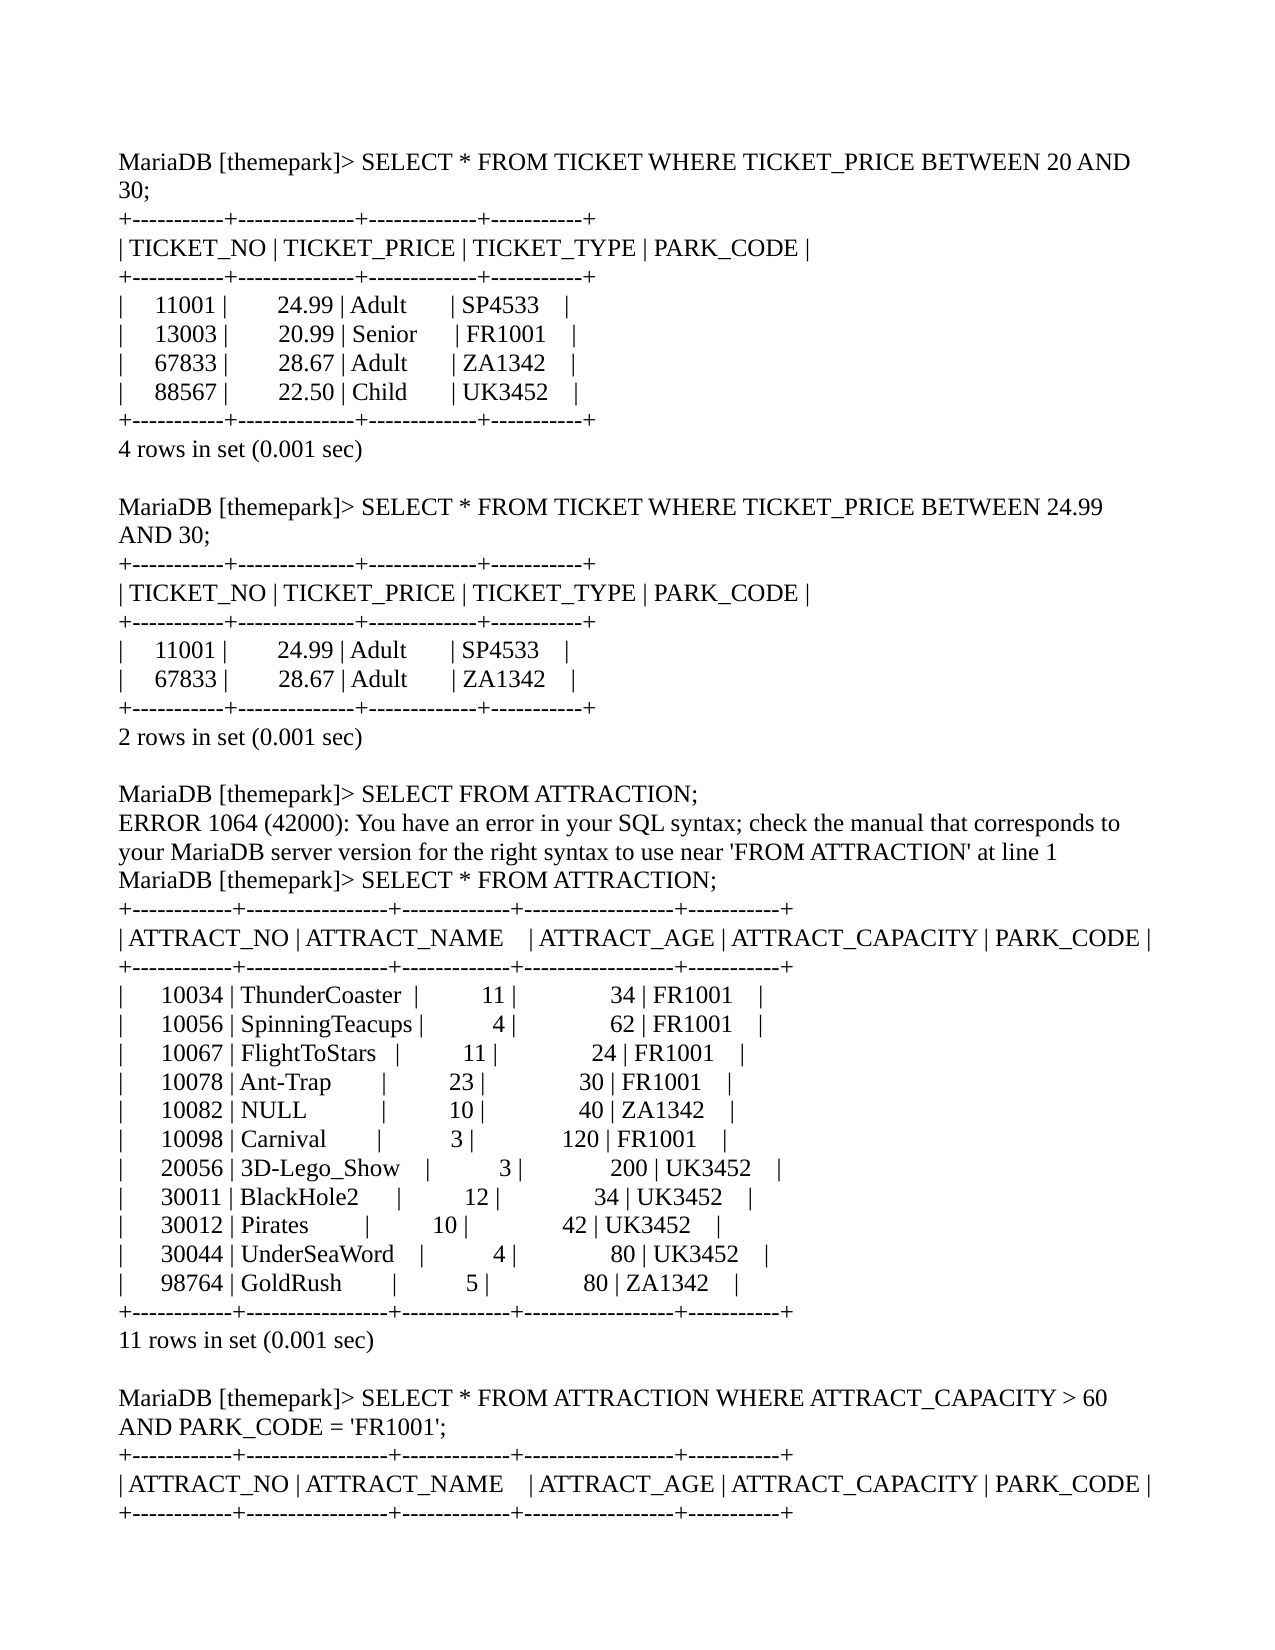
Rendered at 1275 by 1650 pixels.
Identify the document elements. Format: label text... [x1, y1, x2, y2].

text +------------+-----------------+-------------+------------------+-----------+ [118, 894, 1157, 923]
text | 11001 | 24.99 | Adult | SP4533 | [118, 291, 1157, 319]
text | TICKET_NO | TICKET_PRICE | TICKET_TYPE | PARK_CODE | [118, 578, 1157, 607]
text +------------+-----------------+-------------+------------------+-----------+ [118, 1498, 1157, 1527]
text +-----------+--------------+-------------+-----------+ [118, 607, 1157, 636]
text MariaDB [themepark]> SELECT * FROM TICKET WHERE TICKET_PRICE BETWEEN 24.99 AND 30; [118, 492, 1157, 549]
text | 10067 | FlightToStars | 11 | 24 | FR1001 | [118, 1038, 1157, 1067]
text | 10034 | ThunderCoaster | 11 | 34 | FR1001 | [118, 981, 1157, 1009]
text +------------+-----------------+-------------+------------------+-----------+ [118, 1441, 1157, 1469]
text | 30012 | Pirates | 10 | 42 | UK3452 | [118, 1211, 1157, 1239]
text | ATTRACT_NO | ATTRACT_NAME | ATTRACT_AGE | ATTRACT_CAPACITY | PARK_CODE | [118, 1469, 1157, 1498]
text 4 rows in set (0.001 sec) [118, 434, 1157, 463]
text +-----------+--------------+-------------+-----------+ [118, 693, 1157, 722]
text | TICKET_NO | TICKET_PRICE | TICKET_TYPE | PARK_CODE | [118, 233, 1157, 262]
text | 13003 | 20.99 | Senior | FR1001 | [118, 319, 1157, 348]
text | 67833 | 28.67 | Adult | ZA1342 | [118, 664, 1157, 693]
text +-----------+--------------+-------------+-----------+ [118, 204, 1157, 233]
text ERROR 1064 (42000): You have an error in your SQL syntax; check the manual that corresponds to your MariaDB server version for the right syntax to use near 'FROM ATTRACTION' at line 1 [118, 808, 1157, 866]
text | 20056 | 3D-Lego_Show | 3 | 200 | UK3452 | [118, 1153, 1157, 1182]
text +------------+-----------------+-------------+------------------+-----------+ [118, 952, 1157, 981]
text +-----------+--------------+-------------+-----------+ [118, 262, 1157, 291]
text | 30011 | BlackHole2 | 12 | 34 | UK3452 | [118, 1182, 1157, 1211]
text MariaDB [themepark]> SELECT * FROM TICKET WHERE TICKET_PRICE BETWEEN 20 AND 30; [118, 147, 1157, 204]
text | 30044 | UnderSeaWord | 4 | 80 | UK3452 | [118, 1239, 1157, 1268]
text +------------+-----------------+-------------+------------------+-----------+ [118, 1297, 1157, 1326]
text +-----------+--------------+-------------+-----------+ [118, 549, 1157, 578]
text MariaDB [themepark]> SELECT * FROM ATTRACTION WHERE ATTRACT_CAPACITY > 60 AND PARK_CODE = 'FR1001'; [118, 1383, 1157, 1441]
text | 88567 | 22.50 | Child | UK3452 | [118, 377, 1157, 406]
text 2 rows in set (0.001 sec) [118, 722, 1157, 751]
text +-----------+--------------+-------------+-----------+ [118, 406, 1157, 434]
text | 67833 | 28.67 | Adult | ZA1342 | [118, 348, 1157, 377]
text | 10078 | Ant-Trap | 23 | 30 | FR1001 | [118, 1067, 1157, 1096]
text | 10098 | Carnival | 3 | 120 | FR1001 | [118, 1124, 1157, 1153]
text | ATTRACT_NO | ATTRACT_NAME | ATTRACT_AGE | ATTRACT_CAPACITY | PARK_CODE | [118, 923, 1157, 952]
text MariaDB [themepark]> SELECT * FROM ATTRACTION; [118, 866, 1157, 894]
text MariaDB [themepark]> SELECT FROM ATTRACTION; [118, 779, 1157, 808]
text | 10056 | SpinningTeacups | 4 | 62 | FR1001 | [118, 1009, 1157, 1038]
text | 11001 | 24.99 | Adult | SP4533 | [118, 636, 1157, 664]
text | 98764 | GoldRush | 5 | 80 | ZA1342 | [118, 1268, 1157, 1297]
text 11 rows in set (0.001 sec) [118, 1326, 1157, 1354]
text | 10082 | NULL | 10 | 40 | ZA1342 | [118, 1096, 1157, 1124]
